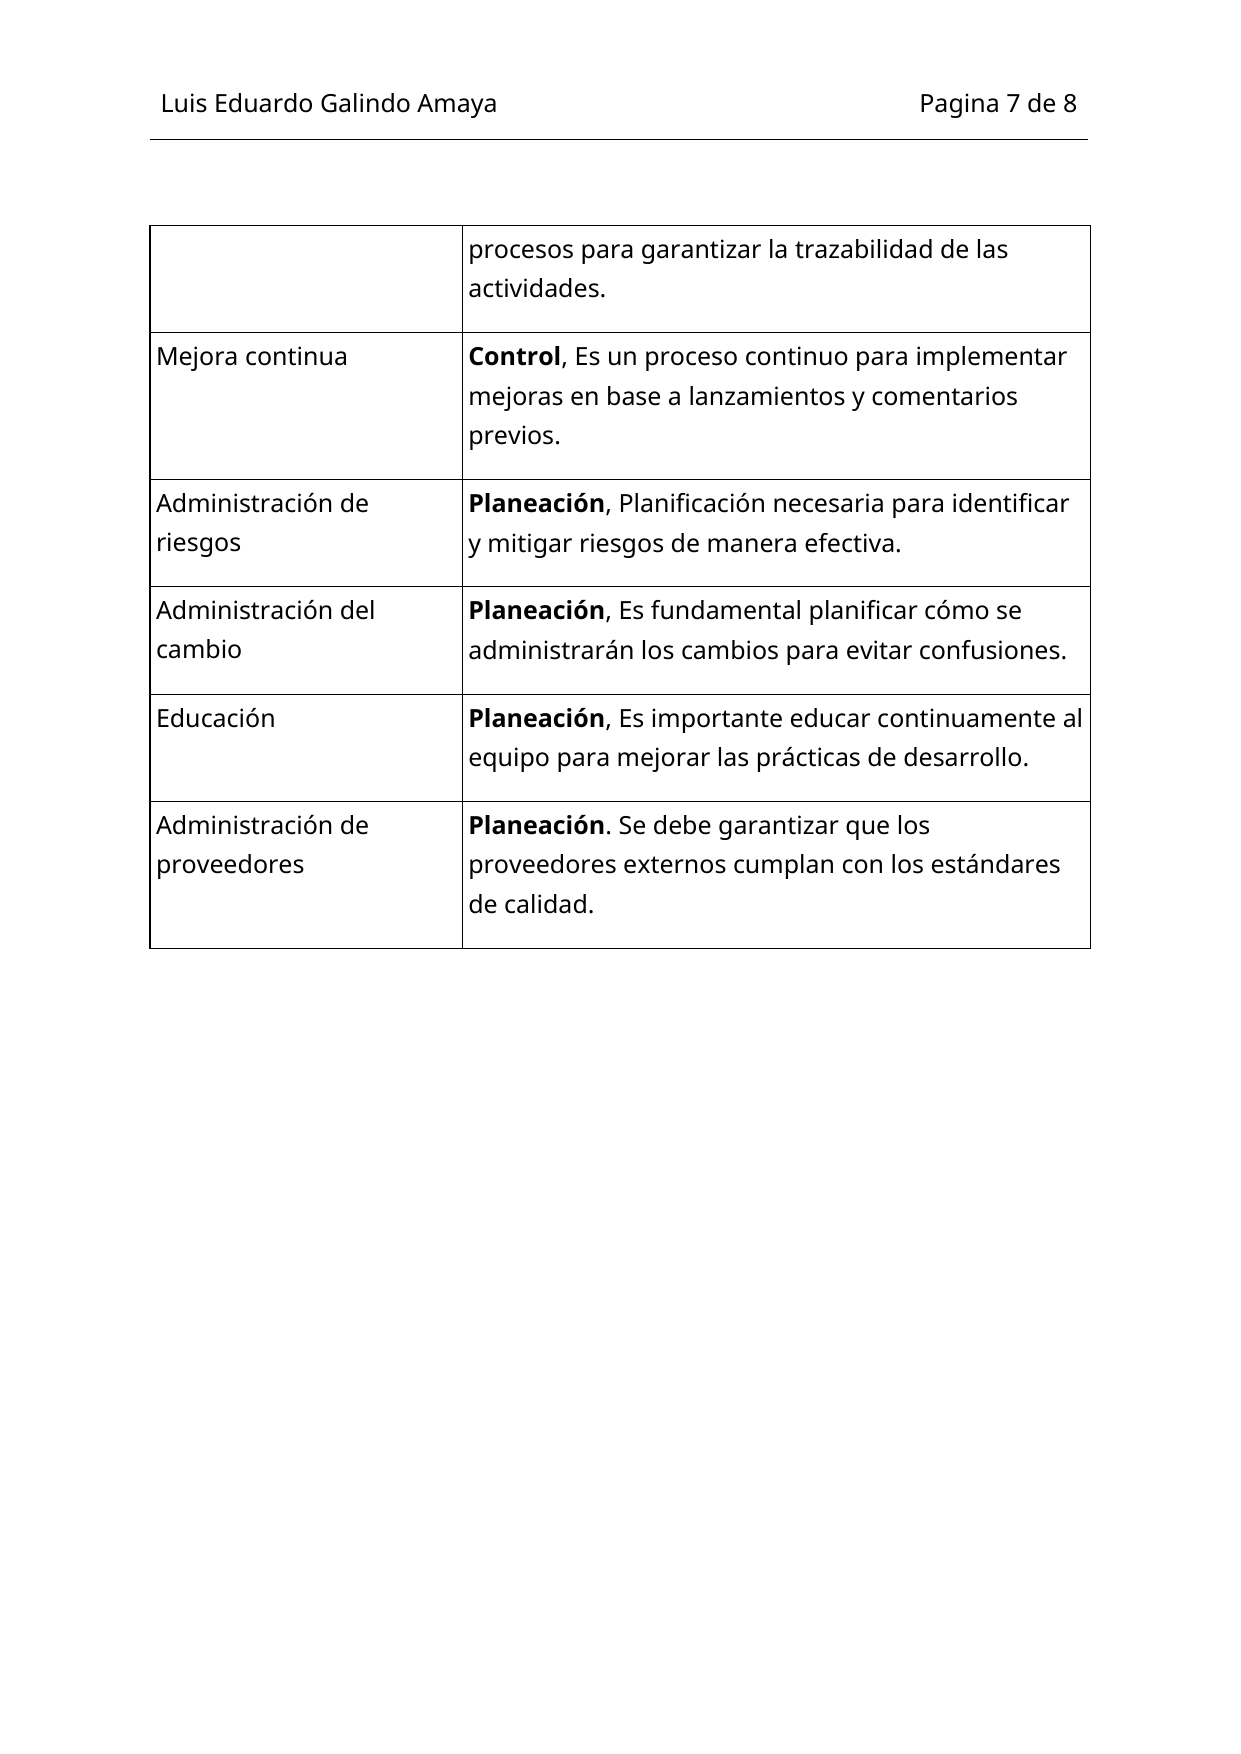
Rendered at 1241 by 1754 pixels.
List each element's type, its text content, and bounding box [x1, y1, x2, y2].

table_cell Administración del cambio [151, 587, 462, 693]
table_cell Administración de proveedores [151, 802, 462, 948]
table_cell Control, Es un proceso continuo para implementar mejoras en base a lanzamientos y comentarios previos. [463, 333, 1090, 479]
table_cell [151, 226, 462, 332]
table_cell Administración de riesgos [151, 480, 462, 586]
table_cell procesos para garantizar la trazabilidad de las actividades. [463, 226, 1090, 332]
table_cell Educación [151, 695, 462, 801]
table_cell Planeación, Planificación necesaria para identificar y mitigar riesgos de manera efectiva. [463, 480, 1090, 586]
table_cell Mejora continua [151, 333, 462, 479]
table_cell Planeación. Se debe garantizar que los proveedores externos cumplan con los estándares de calidad. [463, 802, 1090, 948]
table_cell Planeación, Es fundamental planificar cómo se administrarán los cambios para evitar confusiones. [463, 587, 1090, 693]
table_cell Planeación, Es importante educar continuamente al equipo para mejorar las prácticas de desarrollo. [463, 695, 1090, 801]
